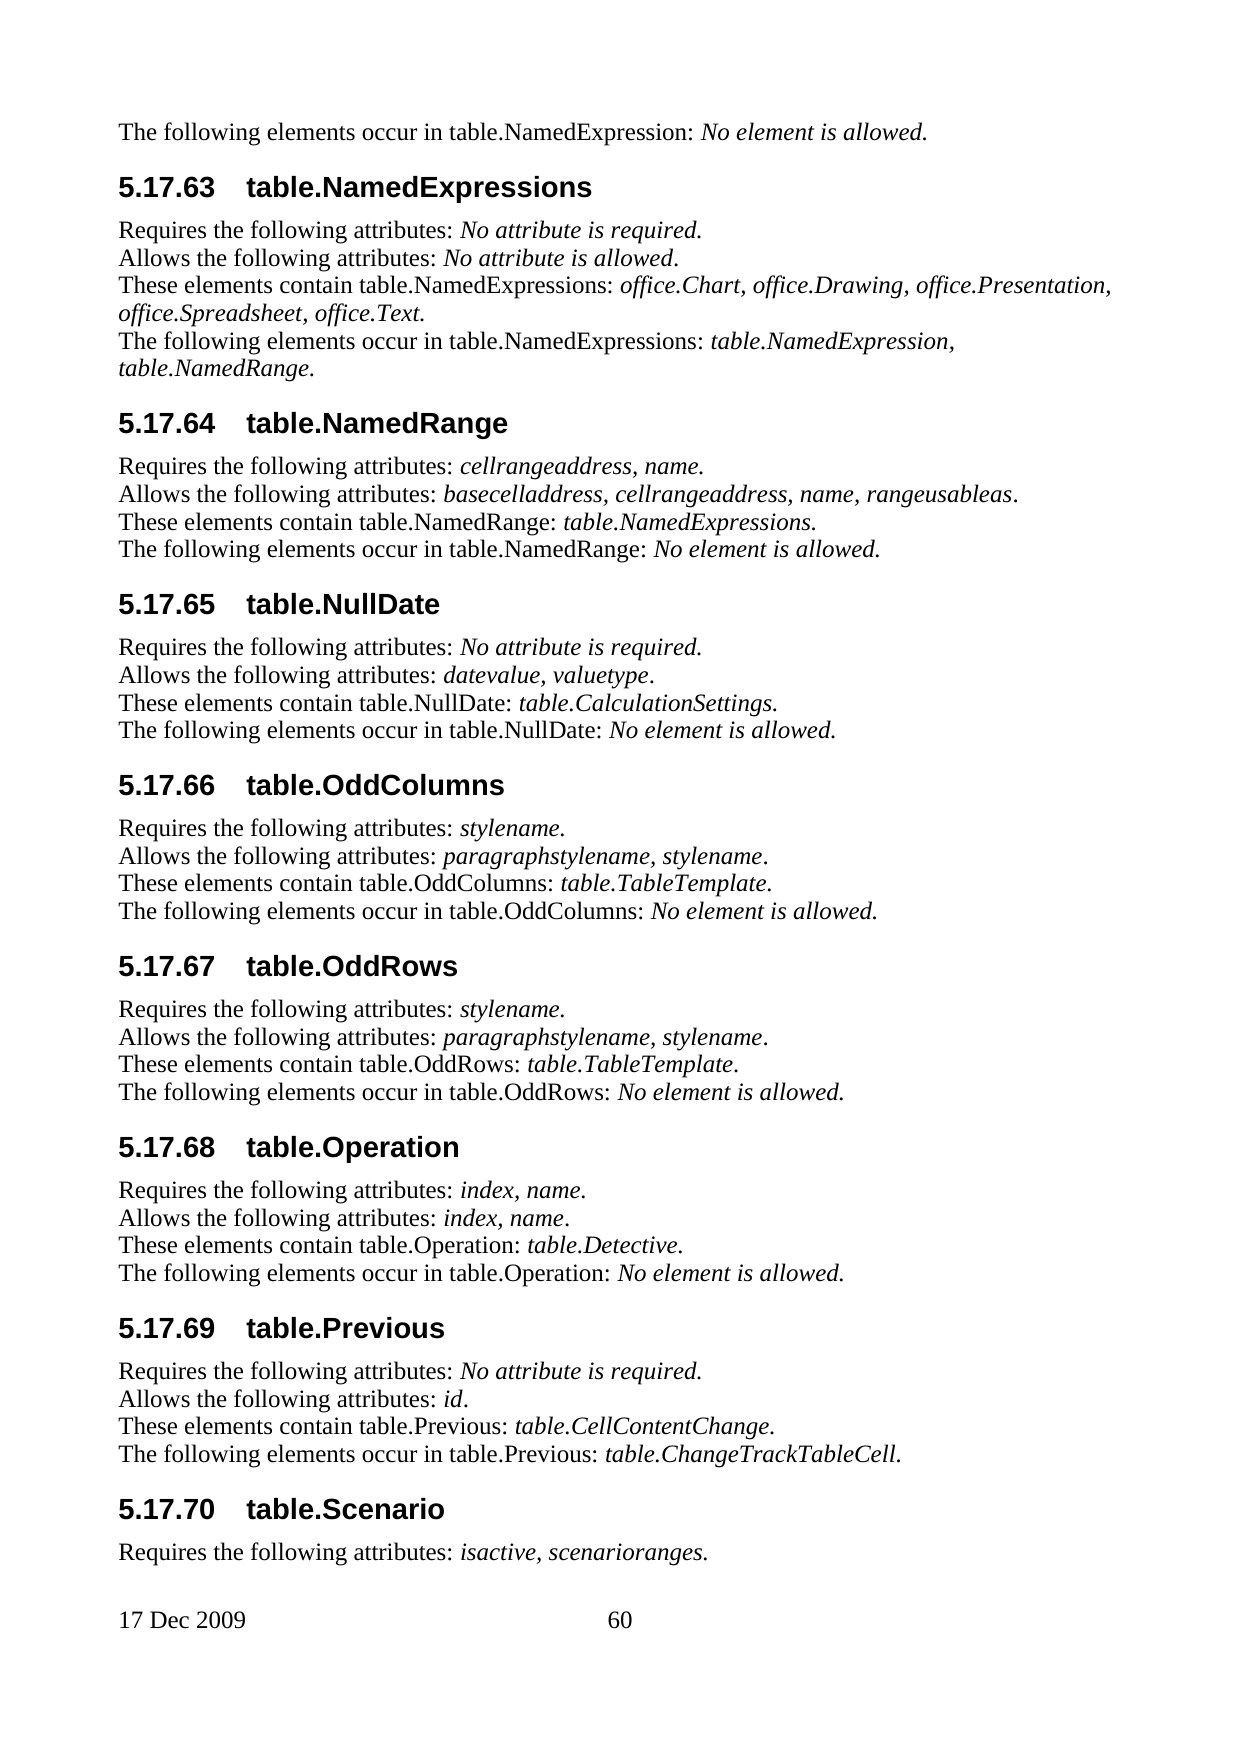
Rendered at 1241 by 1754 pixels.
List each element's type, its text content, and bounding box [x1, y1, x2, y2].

subtitle table.NamedRange [118, 407, 1122, 440]
text The following elements occur in table.OddRows: No element is allowed. [118, 1078, 1122, 1106]
text Requires the following attributes: cellrangeaddress, name. [118, 452, 1122, 480]
text These elements contain table.Previous: table.CellContentChange. [118, 1412, 1122, 1440]
text Requires the following attributes: No attribute is required. [118, 633, 1122, 661]
text These elements contain table.NullDate: table.CalculationSettings. [118, 689, 1122, 716]
text The following elements occur in table.Operation: No element is allowed. [118, 1259, 1122, 1287]
text Requires the following attributes: No attribute is required. [118, 1357, 1122, 1385]
text These elements contain table.OddColumns: table.TableTemplate. [118, 869, 1122, 897]
subtitle table.OddRows [118, 950, 1122, 983]
text Requires the following attributes: stylename. [118, 814, 1122, 842]
text The following elements occur in table.Previous: table.ChangeTrackTableCell. [118, 1440, 1122, 1468]
text Requires the following attributes: No attribute is required. [118, 216, 1122, 244]
text The following elements occur in table.NamedRange: No element is allowed. [118, 535, 1122, 563]
text Allows the following attributes: No attribute is allowed. [118, 244, 1122, 271]
subtitle table.Previous [118, 1312, 1122, 1344]
subtitle table.Operation [118, 1131, 1122, 1163]
text Allows the following attributes: paragraphstylename, stylename. [118, 1023, 1122, 1051]
text Allows the following attributes: datevalue, valuetype. [118, 661, 1122, 689]
subtitle table.NamedExpressions [118, 171, 1122, 203]
text Allows the following attributes: basecelladdress, cellrangeaddress, name, rangeusableas. [118, 480, 1122, 508]
text These elements contain table.Operation: table.Detective. [118, 1231, 1122, 1259]
text Allows the following attributes: id. [118, 1385, 1122, 1412]
text Requires the following attributes: stylename. [118, 995, 1122, 1023]
text Requires the following attributes: isactive, scenarioranges. [118, 1538, 1122, 1566]
text These elements contain table.OddRows: table.TableTemplate. [118, 1051, 1122, 1078]
text The following elements occur in table.NullDate: No element is allowed. [118, 716, 1122, 744]
text Allows the following attributes: index, name. [118, 1204, 1122, 1231]
text These elements contain table.NamedExpressions: office.Chart, office.Drawing, office.Presentation, office.Spreadsheet, office.Text. [118, 271, 1122, 327]
text The following elements occur in table.NamedExpressions: table.NamedExpression, table.NamedRange. [118, 327, 1122, 382]
text These elements contain table.NamedRange: table.NamedExpressions. [118, 508, 1122, 535]
subtitle table.OddColumns [118, 769, 1122, 802]
subtitle table.Scenario [118, 1493, 1122, 1525]
text Requires the following attributes: index, name. [118, 1176, 1122, 1204]
text The following elements occur in table.NamedExpression: No element is allowed. [118, 118, 1122, 146]
subtitle table.NullDate [118, 588, 1122, 621]
text Allows the following attributes: paragraphstylename, stylename. [118, 842, 1122, 869]
text The following elements occur in table.OddColumns: No element is allowed. [118, 897, 1122, 925]
